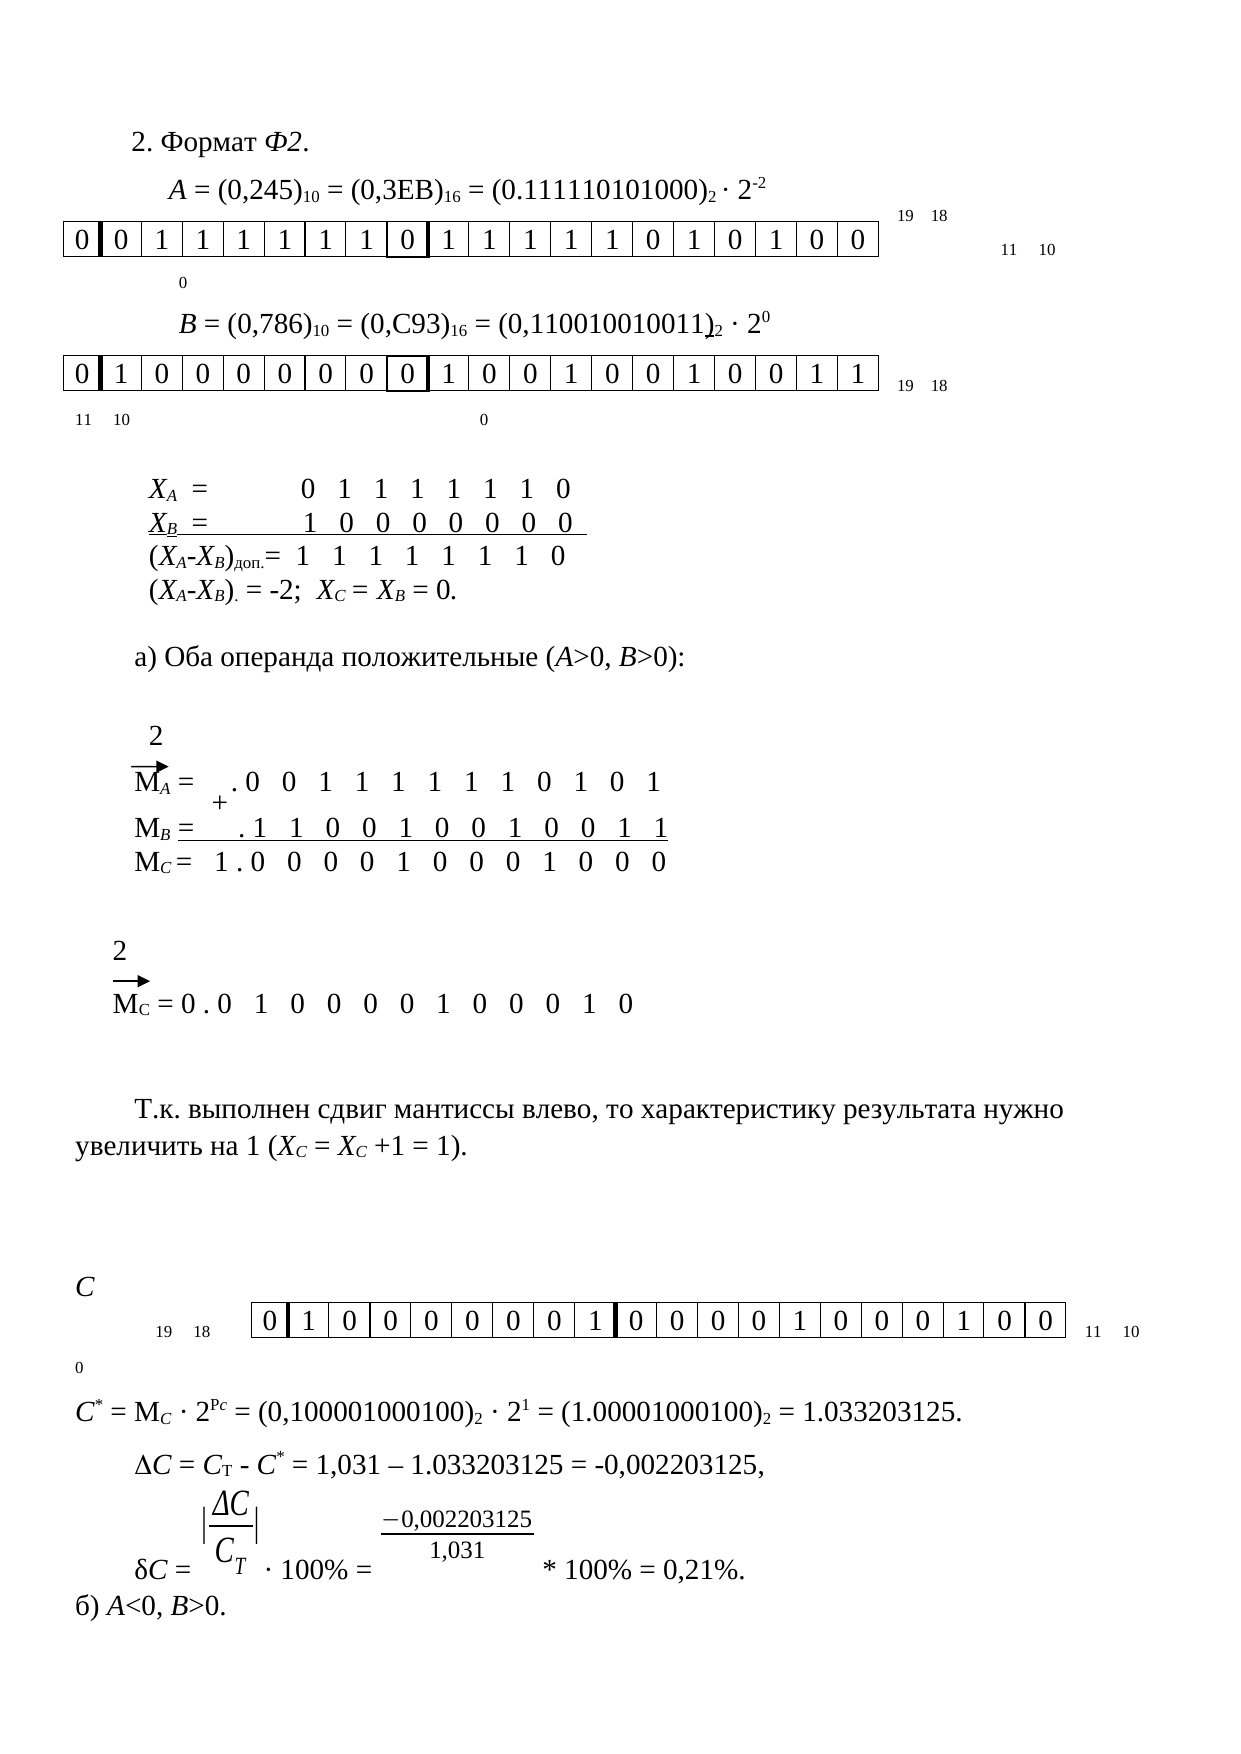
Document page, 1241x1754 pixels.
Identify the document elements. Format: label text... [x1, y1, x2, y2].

table_header 1 [103, 356, 141, 390]
table_header 0 [633, 356, 673, 390]
table_header 0 [411, 1303, 451, 1337]
text Т.к. выполнен сдвиг мантиссы влево, то характеристику результата нужно увеличить на 1 (ХС = ХС +1 = 1). [75, 1092, 1165, 1161]
text 19 18 11 10 0 [75, 376, 1165, 471]
table_header 1 [575, 1303, 613, 1337]
text + [211, 798, 224, 811]
table_header 0 [797, 222, 837, 256]
table_header 1 [592, 222, 632, 256]
table_header 1 [306, 222, 345, 256]
text б) А<0, B>0. [75, 1588, 1165, 1622]
text 2. Формат Ф2. [131, 124, 1165, 157]
table_header 0 [534, 1303, 574, 1337]
table_header 0 [592, 356, 632, 390]
table_header 0 [388, 357, 426, 390]
table_header 0 [657, 1303, 697, 1337]
table_header 1 [551, 222, 591, 256]
list (XA-XB). = -2; ХС = ХВ = 0. [149, 572, 1165, 605]
table_header 1 [224, 222, 264, 256]
table_header 0 [224, 356, 264, 390]
table_header 0 [633, 222, 673, 256]
table_header 1 [674, 222, 714, 256]
table_header 0 [698, 1303, 738, 1337]
table_header 1 [346, 222, 386, 256]
text МС = 0 . 0 1 0 0 0 0 1 0 0 0 1 0 [75, 986, 1165, 1019]
table_header 0 [1026, 1303, 1065, 1337]
list (XA-XB)доп.= 1 1 1 1 1 1 1 0 [149, 538, 1165, 572]
table_header 1 [430, 356, 468, 390]
text МС = 1 . 0 0 0 0 1 0 0 0 1 0 0 0 [75, 844, 1165, 878]
text МВ = . 1 1 0 0 1 0 0 1 0 0 1 1 [75, 811, 1165, 844]
table_header 0 [510, 356, 550, 390]
table_header 0 [306, 356, 345, 390]
text 2 [112, 933, 1165, 967]
table_header 1 [674, 356, 714, 390]
table_header 0 [984, 1303, 1024, 1337]
text 2 [75, 718, 1165, 752]
list XA = 0 1 1 1 1 1 1 0 [75, 471, 1165, 505]
table_header 0 [862, 1303, 902, 1337]
list XB = 1 0 0 0 0 0 0 0 [104, 505, 1165, 538]
table_header 0 [64, 356, 98, 390]
table_header 0 [103, 222, 141, 256]
text МА = . 0 0 1 1 1 1 1 1 0 1 0 1 [75, 764, 1165, 798]
text 19 18 11 10 0 С* = МС · 2Рс = (0,100001000100)2 · 21 = (1.00001000100)2 = 1.033203125. [75, 1322, 1165, 1428]
table_header 0 [371, 1303, 410, 1337]
table_header 0 [183, 356, 223, 390]
table_header 1 [183, 222, 223, 256]
text С = СТ - С* = 1,031 – 1.033203125 = -0,002203125, [75, 1447, 1165, 1481]
table_header 0 [838, 222, 878, 256]
text 19 18 11 10 0 В = (0,786)10 = (0,C93)16 = (0,110010010011)2 · 20 [75, 206, 1165, 340]
table_header 0 [493, 1303, 533, 1337]
table_header 1 [142, 222, 182, 256]
table_header 0 [388, 222, 426, 256]
list а) Оба операнда положительные (А>0, B>0): [134, 639, 1165, 672]
list С [75, 1269, 1165, 1303]
table_header 0 [903, 1303, 943, 1337]
table_header 1 [780, 1303, 820, 1337]
list А = (0,245)10 = (0,3EB)16 = (0.111110101000)2 · 2-2 [169, 172, 1165, 206]
table_header 1 [290, 1303, 328, 1337]
table_header 1 [510, 222, 550, 256]
table_header 0 [756, 356, 796, 390]
table_header 0 [346, 356, 386, 390]
table_header 0 [252, 1303, 286, 1337]
table_header 1 [430, 222, 468, 256]
table_header 0 [821, 1303, 861, 1337]
table_header 1 [265, 222, 304, 256]
table_header 0 [142, 356, 182, 390]
table_header 1 [838, 356, 878, 390]
table_header 1 [756, 222, 796, 256]
table_header 0 [715, 356, 755, 390]
table_header 1 [944, 1303, 983, 1337]
table_header 0 [452, 1303, 492, 1337]
table_header 1 [469, 222, 509, 256]
table_header 0 [265, 356, 304, 390]
table_header 1 [551, 356, 591, 390]
text δС = · 100% = * 100% = 0,21%. [75, 1483, 1165, 1586]
table_header 1 [797, 356, 837, 390]
table_header 0 [739, 1303, 779, 1337]
table_header 0 [469, 356, 509, 390]
table_header 0 [329, 1303, 369, 1337]
table_header 0 [64, 222, 98, 256]
table_header 0 [618, 1303, 656, 1337]
table_header 0 [715, 222, 755, 256]
